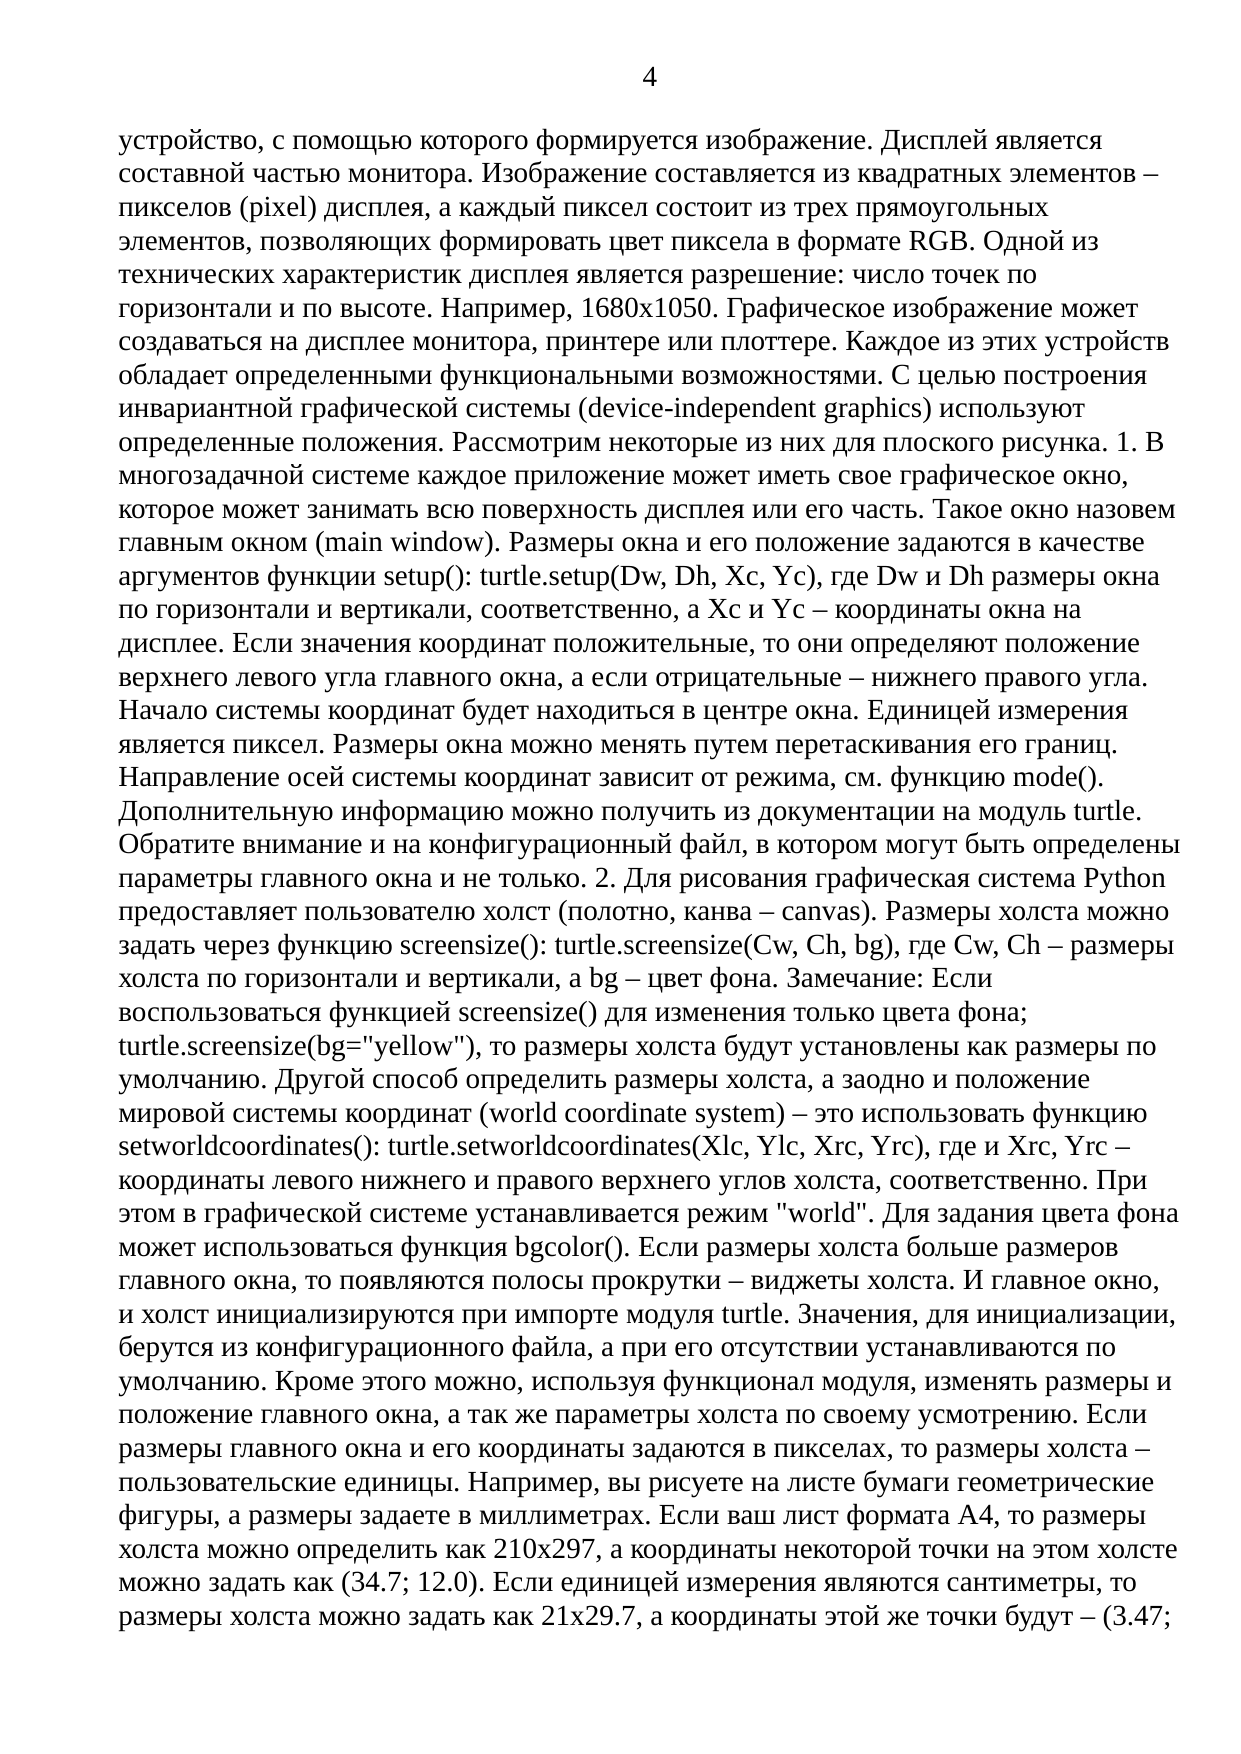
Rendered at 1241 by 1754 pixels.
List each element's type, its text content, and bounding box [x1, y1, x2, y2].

text устройство, с помощью которого формируется изображение. Дисплей является составной частью монитора. Изображение составляется из квадратных элементов – пикселов (pixel) дисплея, а каждый пиксел состоит из трех прямоугольных элементов, позволяющих формировать цвет пиксела в формате RGB. Одной из технических характеристик дисплея является разрешение: число точек по горизонтали и по высоте. Например, 1680х1050. Графическое изображение может создаваться на дисплее монитора, принтере или плоттере. Каждое из этих устройств обладает определенными функциональными возможностями. С целью построения инвариантной графической системы (device-independent graphics) используют определенные положения. Рассмотрим некоторые из них для плоского рисунка. 1. В многозадачной системе каждое приложение может иметь свое графическое окно, которое может занимать всю поверхность дисплея или его часть. Такое окно назовем главным окном (main window). Размеры окна и его положение задаются в качестве аргументов функции setup(): turtle.setup(Dw, Dh, Xc, Yc), где Dw и Dh размеры окна по горизонтали и вертикали, соответственно, а Xc и Yc – координаты окна на дисплее. Если значения координат положительные, то они определяют положение верхнего левого угла главного окна, а если отрицательные – нижнего правого угла. Начало системы координат будет находиться в центре окна. Единицей измерения является пиксел. Размеры окна можно менять путем перетаскивания его границ. Направление осей системы координат зависит от режима, см. функцию mode(). Дополнительную информацию можно получить из документации на модуль turtle. Обратите внимание и на конфигурационный файл, в котором могут быть определены параметры главного окна и не только. 2. Для рисования графическая система Python предоставляет пользователю холст (полотно, канва – canvas). Размеры холста можно задать через функцию screensize(): turtle.screensize(Cw, Ch, bg), где Cw, Ch – размеры холста по горизонтали и вертикали, а bg – цвет фона. Замечание: Если воспользоваться функцией screensize() для изменения только цвета фона; turtle.screensize(bg="yellow"), то размеры холста будут установлены как размеры по умолчанию. Другой способ определить размеры холста, а заодно и положение мировой системы координат (world coordinate system) – это использовать функцию setworldcoordinates(): turtle.setworldcoordinates(Xlc, Ylc, Xrc, Yrc), где и Xrc, Yrc – координаты левого нижнего и правого верхнего углов холста, соответственно. При этом в графической системе устанавливается режим "world". Для задания цвета фона может использоваться функция bgcolor(). Если размеры холста больше размеров главного окна, то появляются полосы прокрутки – виджеты холста. И главное окно, и холст инициализируются при импорте модуля turtle. Значения, для инициализации, берутся из конфигурационного файла, а при его отсутствии устанавливаются по умолчанию. Кроме этого можно, используя функционал модуля, изменять размеры и положение главного окна, а так же параметры холста по своему усмотрению. Если размеры главного окна и его координаты задаются в пикселах, то размеры холста – пользовательские единицы. Например, вы рисуете на листе бумаги геометрические фигуры, а размеры задаете в миллиметрах. Если ваш лист формата А4, то размеры холста можно определить как 210х297, а координаты некоторой точки на этом холсте можно задать как (34.7; 12.0). Если единицей измерения являются сантиметры, то размеры холста можно задать как 21х29.7, а координаты этой же точки будут – (3.47; [118, 122, 1181, 1631]
